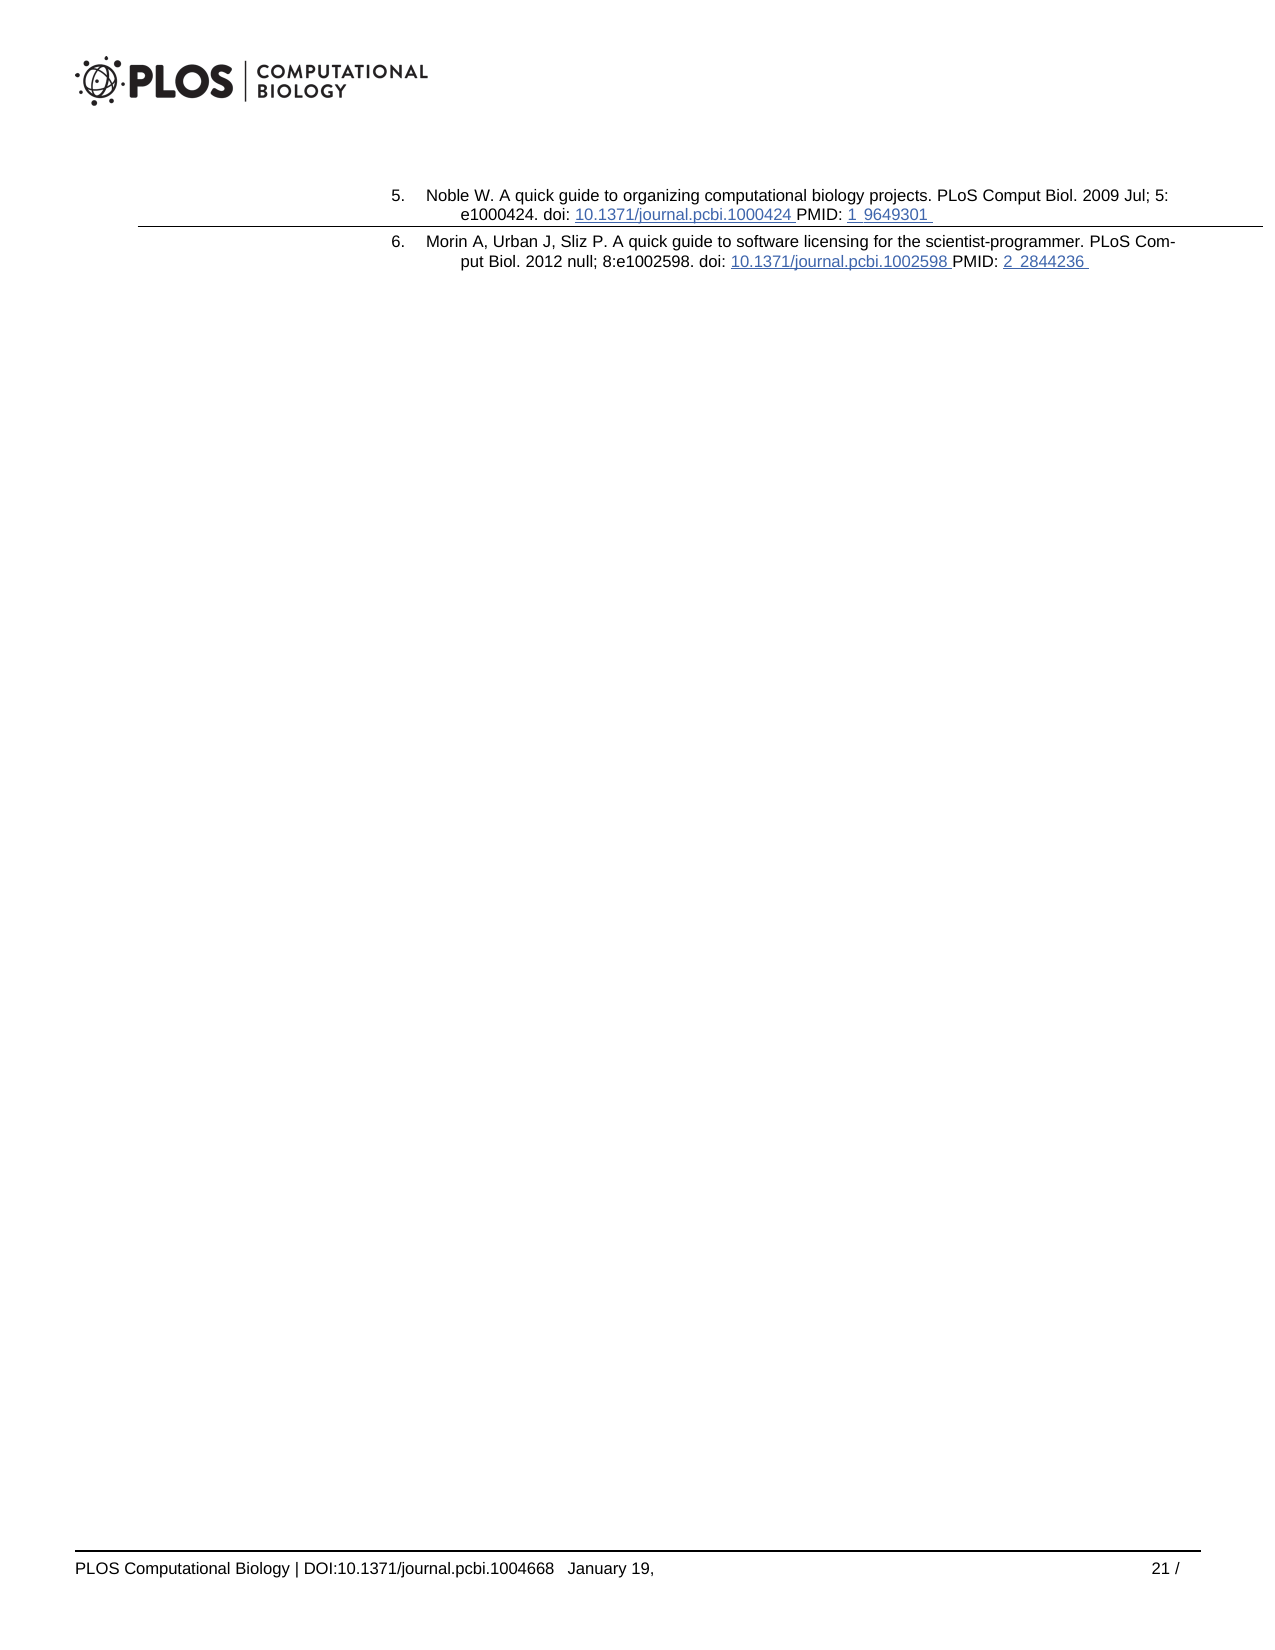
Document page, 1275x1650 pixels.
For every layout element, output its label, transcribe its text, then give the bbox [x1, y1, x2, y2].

list Morin A, Urban J, Sliz P. A quick guide to software licensing for the scientist-programmer. PLoS Com- put Biol. 2012 null; 8:e1002598. doi: 10.1371/journal.pcbi.1002598 PMID: 2 2844236 [391, 232, 1187, 271]
list Noble W. A quick guide to organizing computational biology projects. PLoS Comput Biol. 2009 Jul; 5: e1000424. doi: 10.1371/journal.pcbi.1000424 PMID: 1 9649301 [391, 185, 1181, 224]
